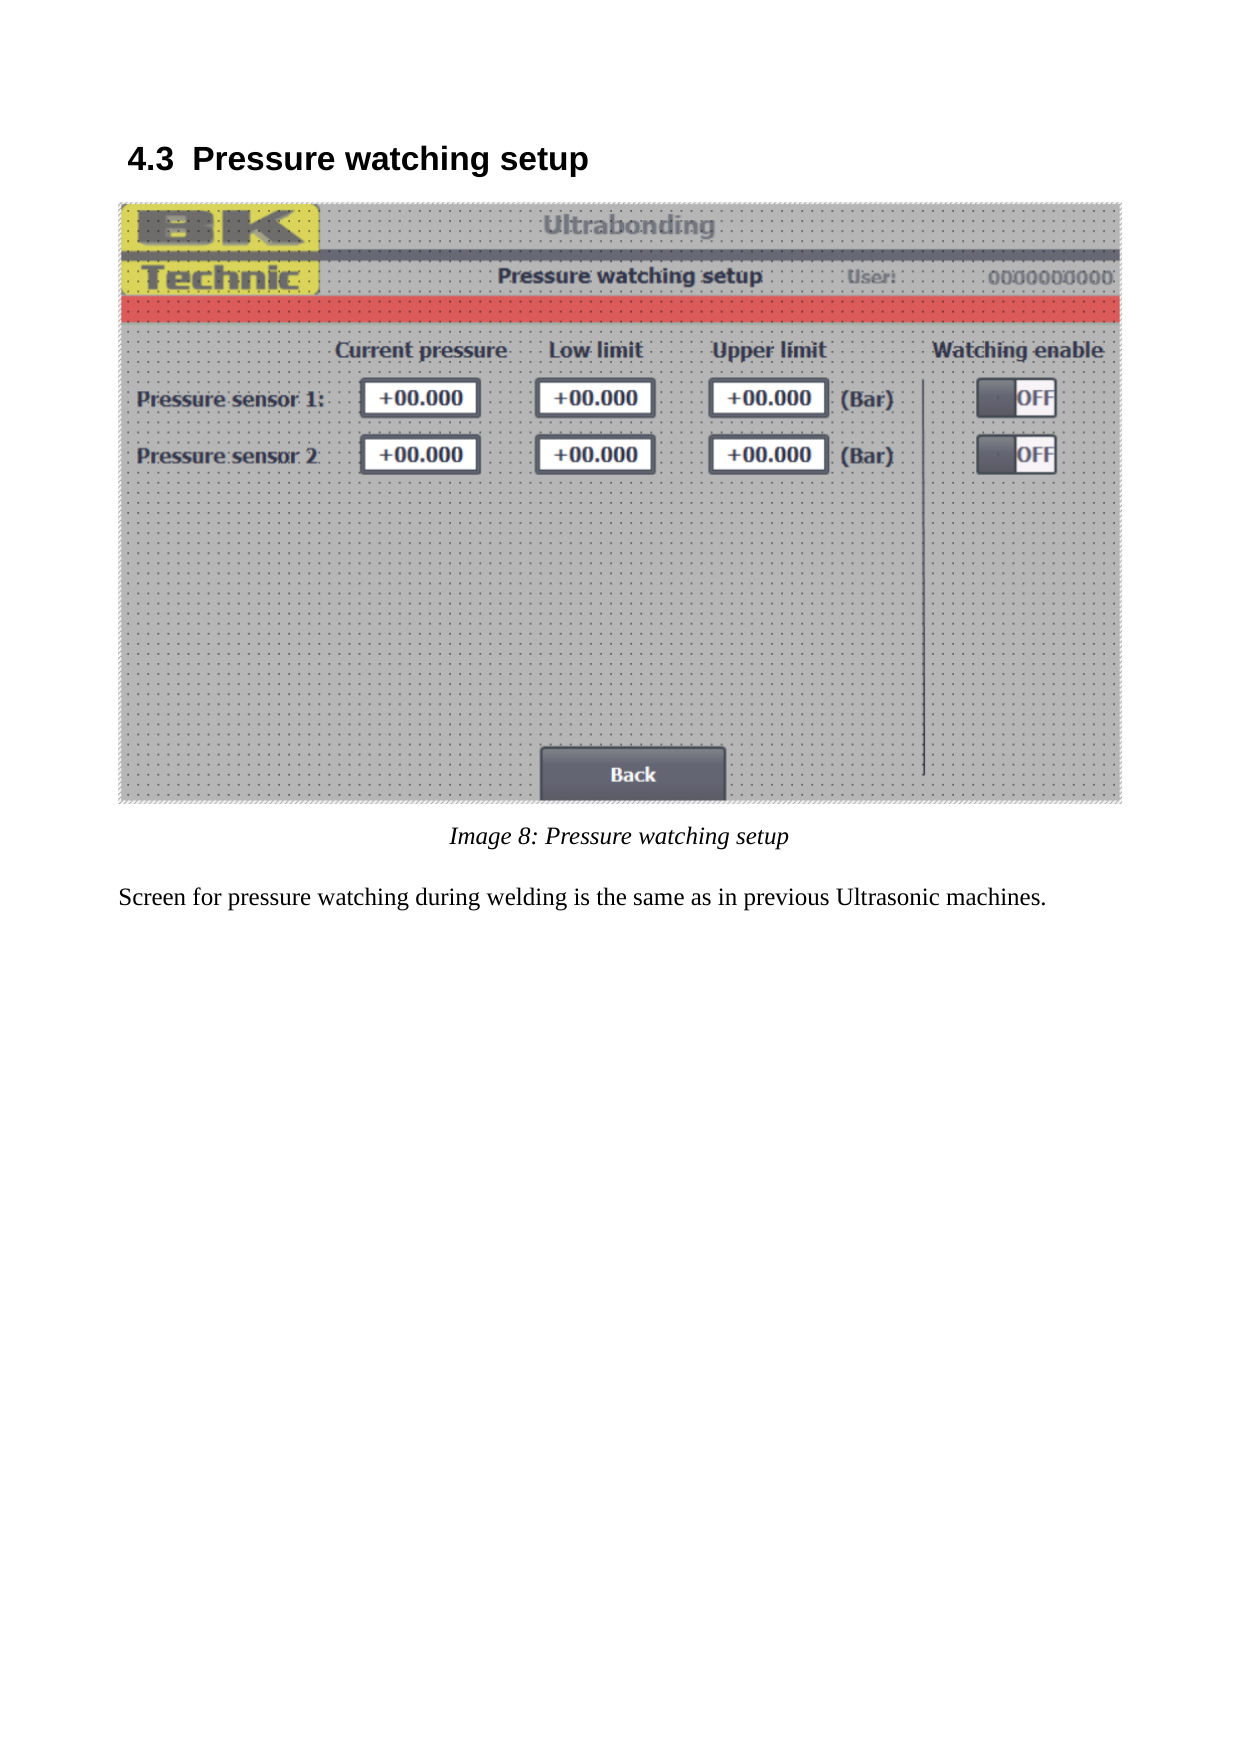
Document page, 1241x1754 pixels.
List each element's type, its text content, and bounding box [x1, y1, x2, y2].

text Image 8: Pressure watching setup [118, 804, 1122, 850]
text [118, 190, 1122, 202]
subtitle Pressure watching setup [118, 139, 1122, 178]
text Screen for pressure watching during welding is the same as in previous Ultrasonic machines. [118, 850, 1122, 911]
picture [118, 202, 1123, 804]
